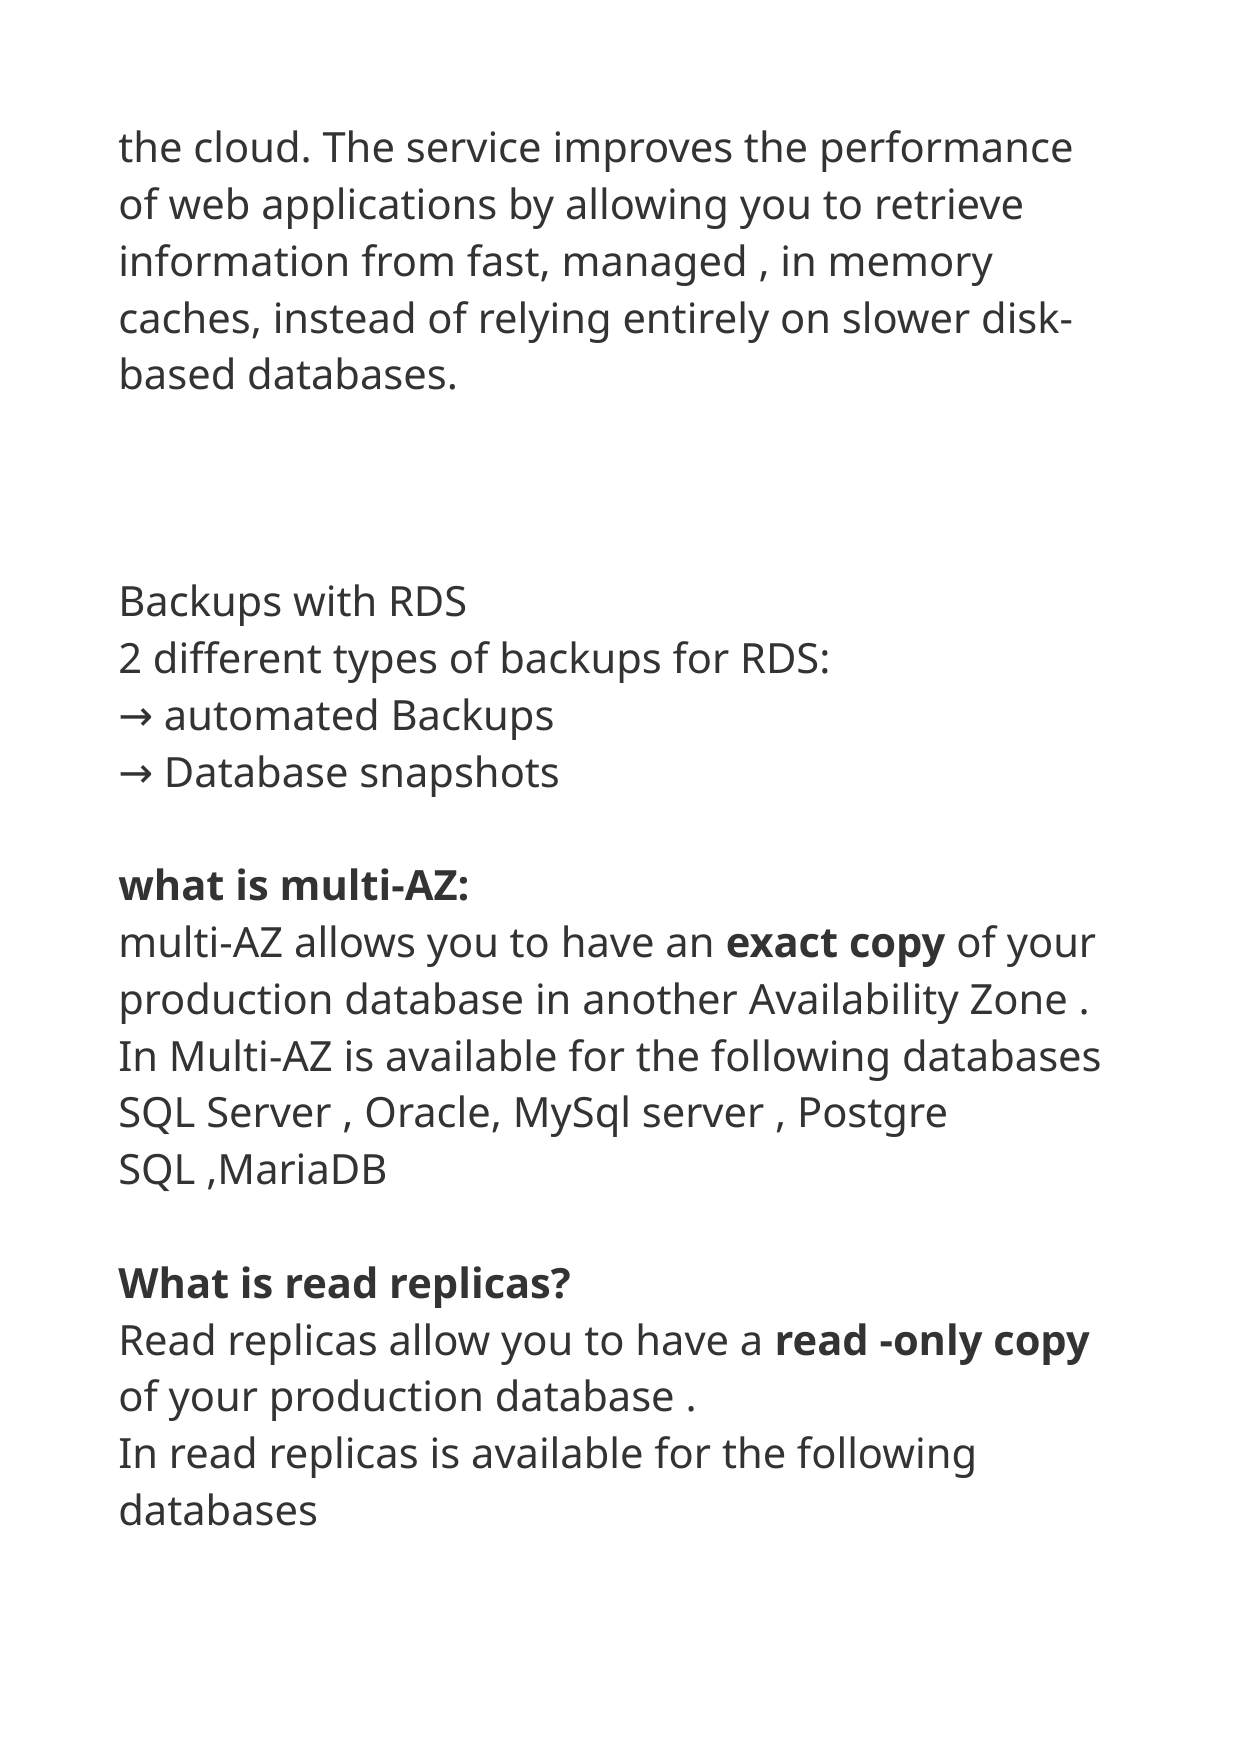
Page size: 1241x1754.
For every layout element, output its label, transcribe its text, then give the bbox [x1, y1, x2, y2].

text Backups with RDS [118, 572, 1122, 629]
text → Database snapshots [118, 743, 1122, 799]
text In read replicas is available for the following databases [118, 1424, 1122, 1537]
text multi-AZ allows you to have an exact copy of your production database in another Availability Zone . [118, 913, 1122, 1026]
text → automated Backups [118, 686, 1122, 743]
text In Multi-AZ is available for the following databases [118, 1026, 1122, 1083]
text 2 different types of backups for RDS: [118, 629, 1122, 686]
text SQL Server , Oracle, MySql server , Postgre SQL ,MariaDB [118, 1083, 1122, 1197]
text the cloud. The service improves the performance of web applications by allowing you to retrieve information from fast, managed , in memory caches, instead of relying entirely on slower disk-based databases. [118, 118, 1122, 402]
text what is multi-AZ: [118, 856, 1122, 913]
text What is read replicas? [118, 1253, 1122, 1310]
text Read replicas allow you to have a read -only copy of your production database . [118, 1310, 1122, 1424]
